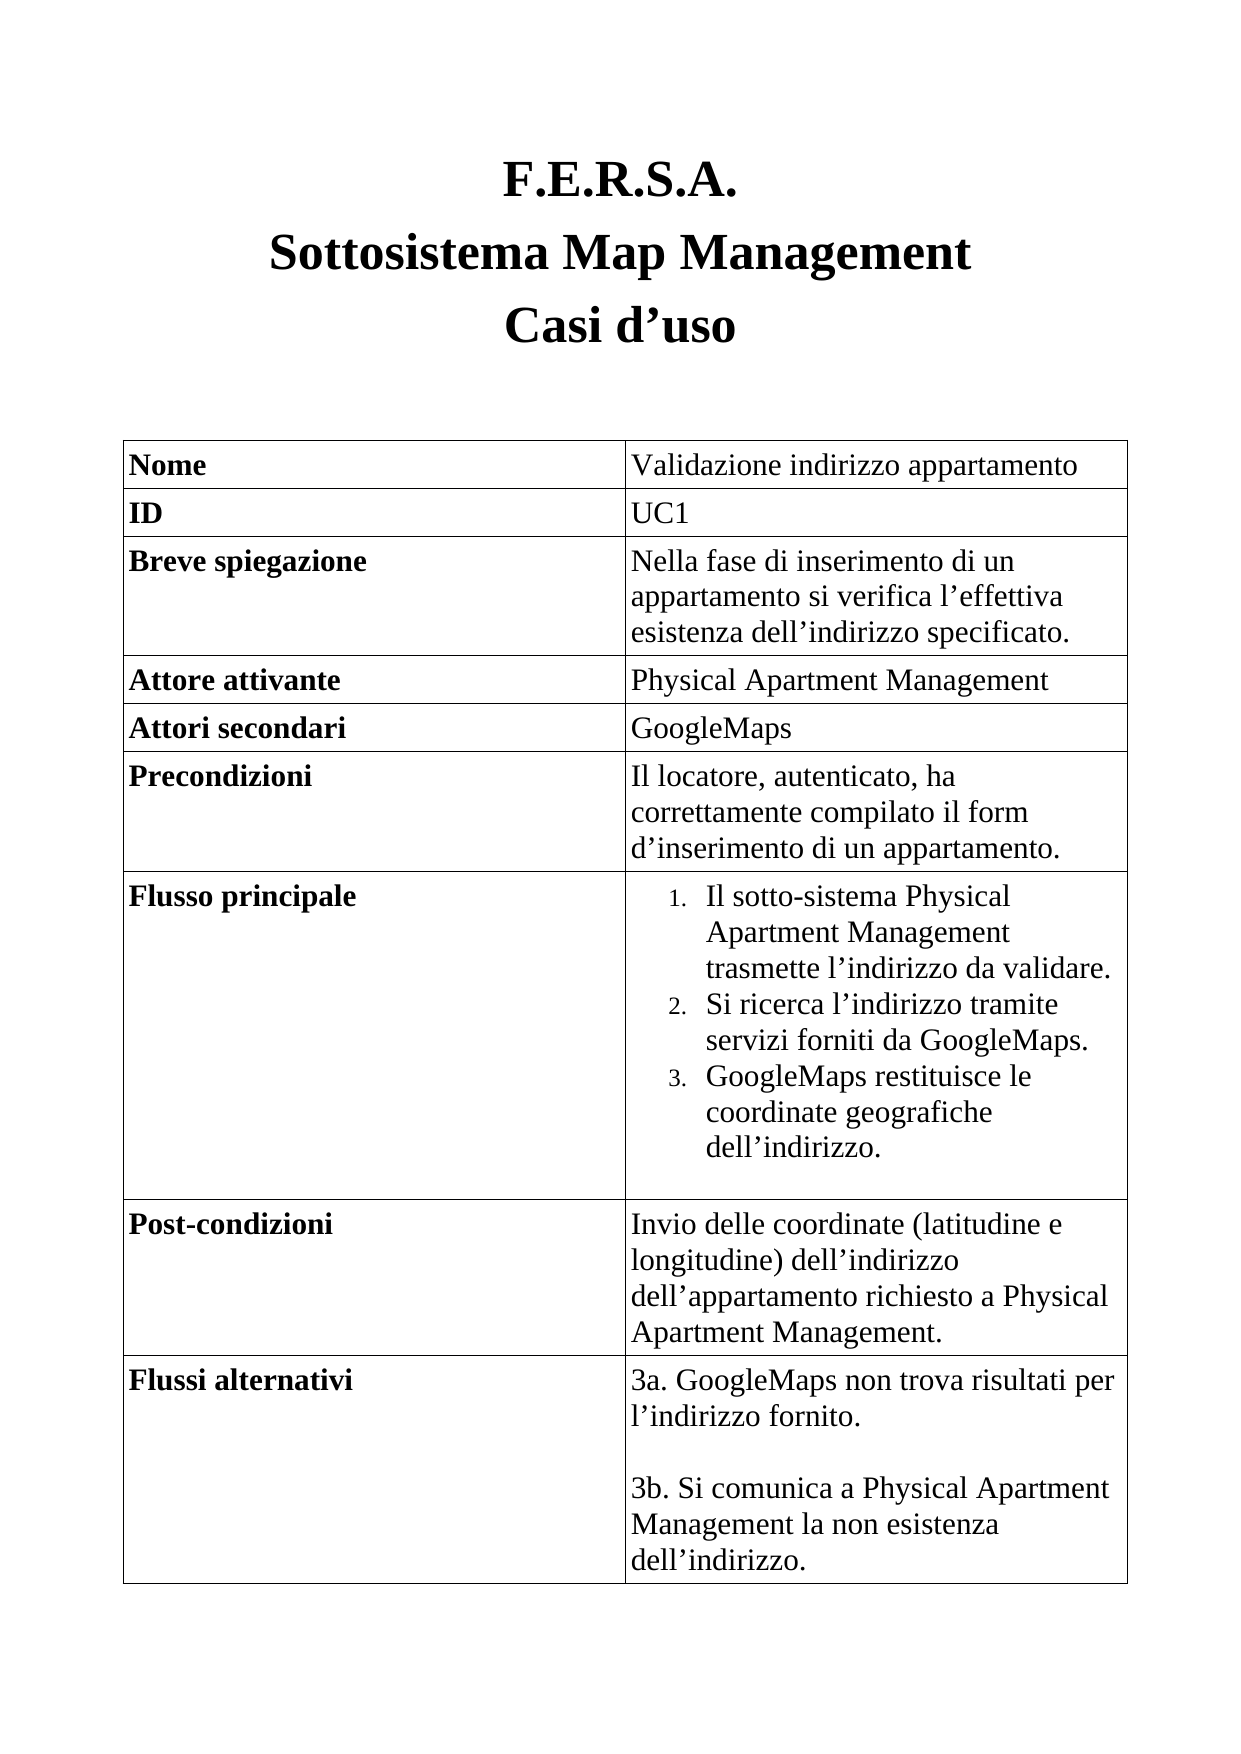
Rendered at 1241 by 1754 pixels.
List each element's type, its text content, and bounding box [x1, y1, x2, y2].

table_cell ID [124, 489, 625, 536]
table_cell Il locatore, autenticato, ha correttamente compilato il form d’inserimento di un appartamento. [626, 752, 1127, 871]
table_cell Attore attivante [124, 656, 625, 703]
table_cell Attori secondari [124, 704, 625, 751]
table_cell UC1 [626, 489, 1127, 536]
table_cell Physical Apartment Management [626, 656, 1127, 703]
table_cell Nella fase di inserimento di un appartamento si verifica l’effettiva esistenza dell’indirizzo specificato. [626, 537, 1127, 655]
table_cell Flusso principale [124, 872, 625, 1199]
table_cell Breve spiegazione [124, 537, 625, 655]
text Casi d’uso [118, 294, 1122, 353]
table_cell GoogleMaps [626, 704, 1127, 751]
table_header Nome [124, 441, 625, 488]
text F.E.R.S.A. [118, 148, 1122, 207]
table_cell 3a. GoogleMaps non trova risultati per l’indirizzo fornito. 3b. Si comunica a Physical Apartment Management la non esistenza dell’indirizzo. [626, 1356, 1127, 1582]
table_cell Post-condizioni [124, 1200, 625, 1355]
text Sottosistema Map Management [118, 221, 1122, 281]
table_cell Il sotto-sistema Physical Apartment Management trasmette l’indirizzo da validare. Si ricerca l’indirizzo tramite servizi forniti da GoogleMaps. GoogleMaps restituisce le coordinate geografiche dell’indirizzo. [626, 872, 1127, 1199]
table_cell Invio delle coordinate (latitudine e longitudine) dell’indirizzo dell’appartamento richiesto a Physical Apartment Management. [626, 1200, 1127, 1355]
table_cell Flussi alternativi [124, 1356, 625, 1582]
table_cell Precondizioni [124, 752, 625, 871]
table_header Validazione indirizzo appartamento [626, 441, 1127, 488]
